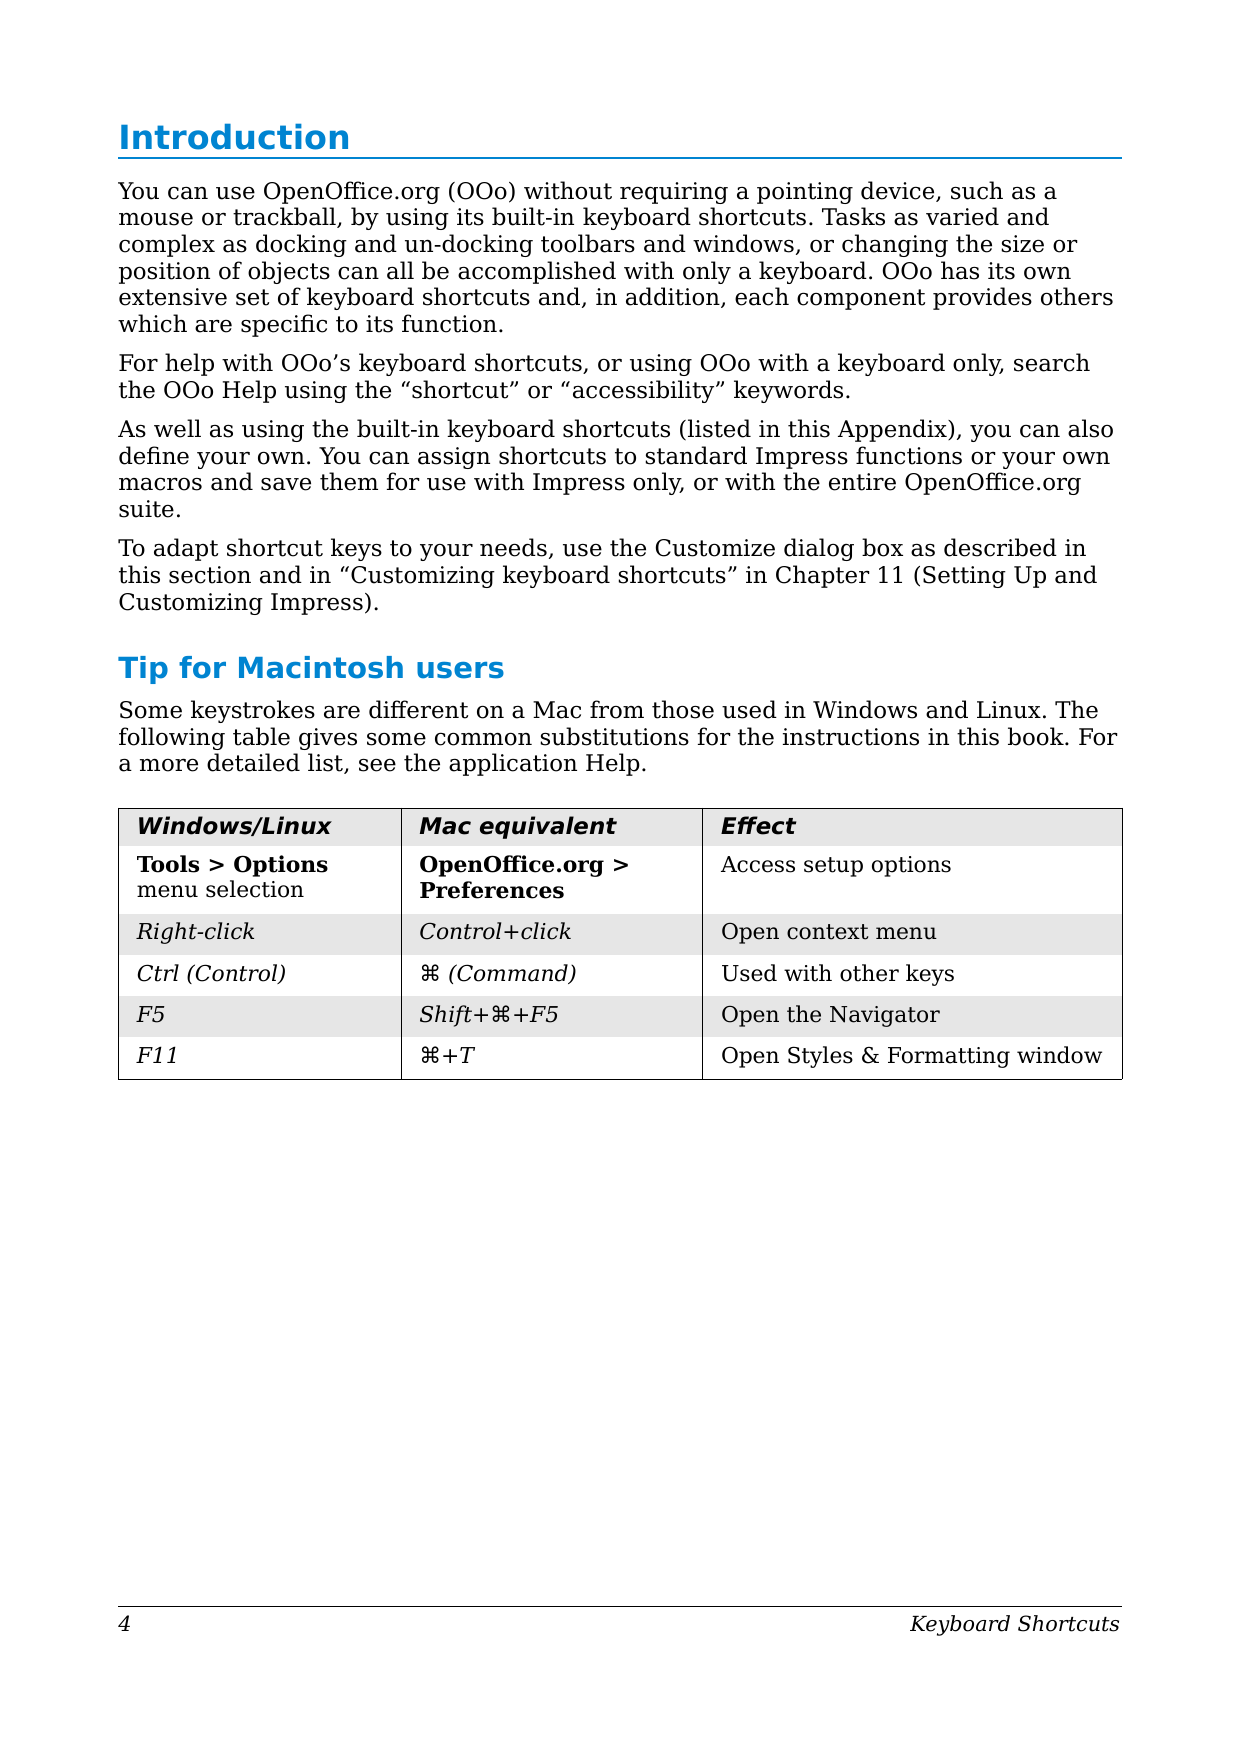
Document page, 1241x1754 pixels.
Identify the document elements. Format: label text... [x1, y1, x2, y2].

table_cell Right-click [119, 914, 401, 955]
table_cell Used with other keys [703, 955, 1122, 996]
table_header Mac equivalent [402, 809, 702, 846]
text Some keystrokes are different on a Mac from those used in Windows and Linux. The following table gives some common substitutions for the instructions in this book. For a more detailed list, see the application Help. [118, 697, 1122, 777]
table_cell Open context menu [703, 914, 1122, 955]
table_cell Control+click [402, 914, 702, 955]
table_header Windows/Linux [119, 809, 401, 846]
subtitle Tip for Macintosh users [118, 651, 1122, 685]
text You can use OpenOffice.org (OOo) without requiring a pointing device, such as a mouse or trackball, by using its built-in keyboard shortcuts. Tasks as varied and complex as docking and un-docking toolbars and windows, or changing the size or position of objects can all be accomplished with only a keyboard. OOo has its own extensive set of keyboard shortcuts and, in addition, each component provides others which are specific to its function. [118, 178, 1122, 338]
text As well as using the built-in keyboard shortcuts (listed in this Appendix), you can also define your own. You can assign shortcuts to standard Impress functions or your own macros and save them for use with Impress only, or with the entire OpenOffice.org suite. [118, 416, 1122, 523]
subtitle Introduction [118, 118, 1122, 157]
table_cell Tools > Options menu selection [119, 846, 401, 913]
table_cell Access setup options [703, 846, 1122, 913]
table_header Effect [703, 809, 1122, 846]
text For help with OOo’s keyboard shortcuts, or using OOo with a keyboard only, search the OOo Help using the “shortcut” or “accessibility” keywords. [118, 350, 1122, 404]
text To adapt shortcut keys to your needs, use the Customize dialog box as described in this section and in “Customizing keyboard shortcuts” in Chapter 11 (Setting Up and Customizing Impress). [118, 535, 1122, 615]
table_cell z+T [402, 1038, 702, 1079]
table_cell F11 [119, 1038, 401, 1079]
table_cell OpenOffice.org > Preferences [402, 846, 702, 913]
table_cell Ctrl (Control) [119, 955, 401, 996]
table_cell Shift+z+F5 [402, 996, 702, 1037]
table_cell z (Command) [402, 955, 702, 996]
table_cell Open Styles & Formatting window [703, 1038, 1122, 1079]
table_cell Open the Navigator [703, 996, 1122, 1037]
table_cell F5 [119, 996, 401, 1037]
